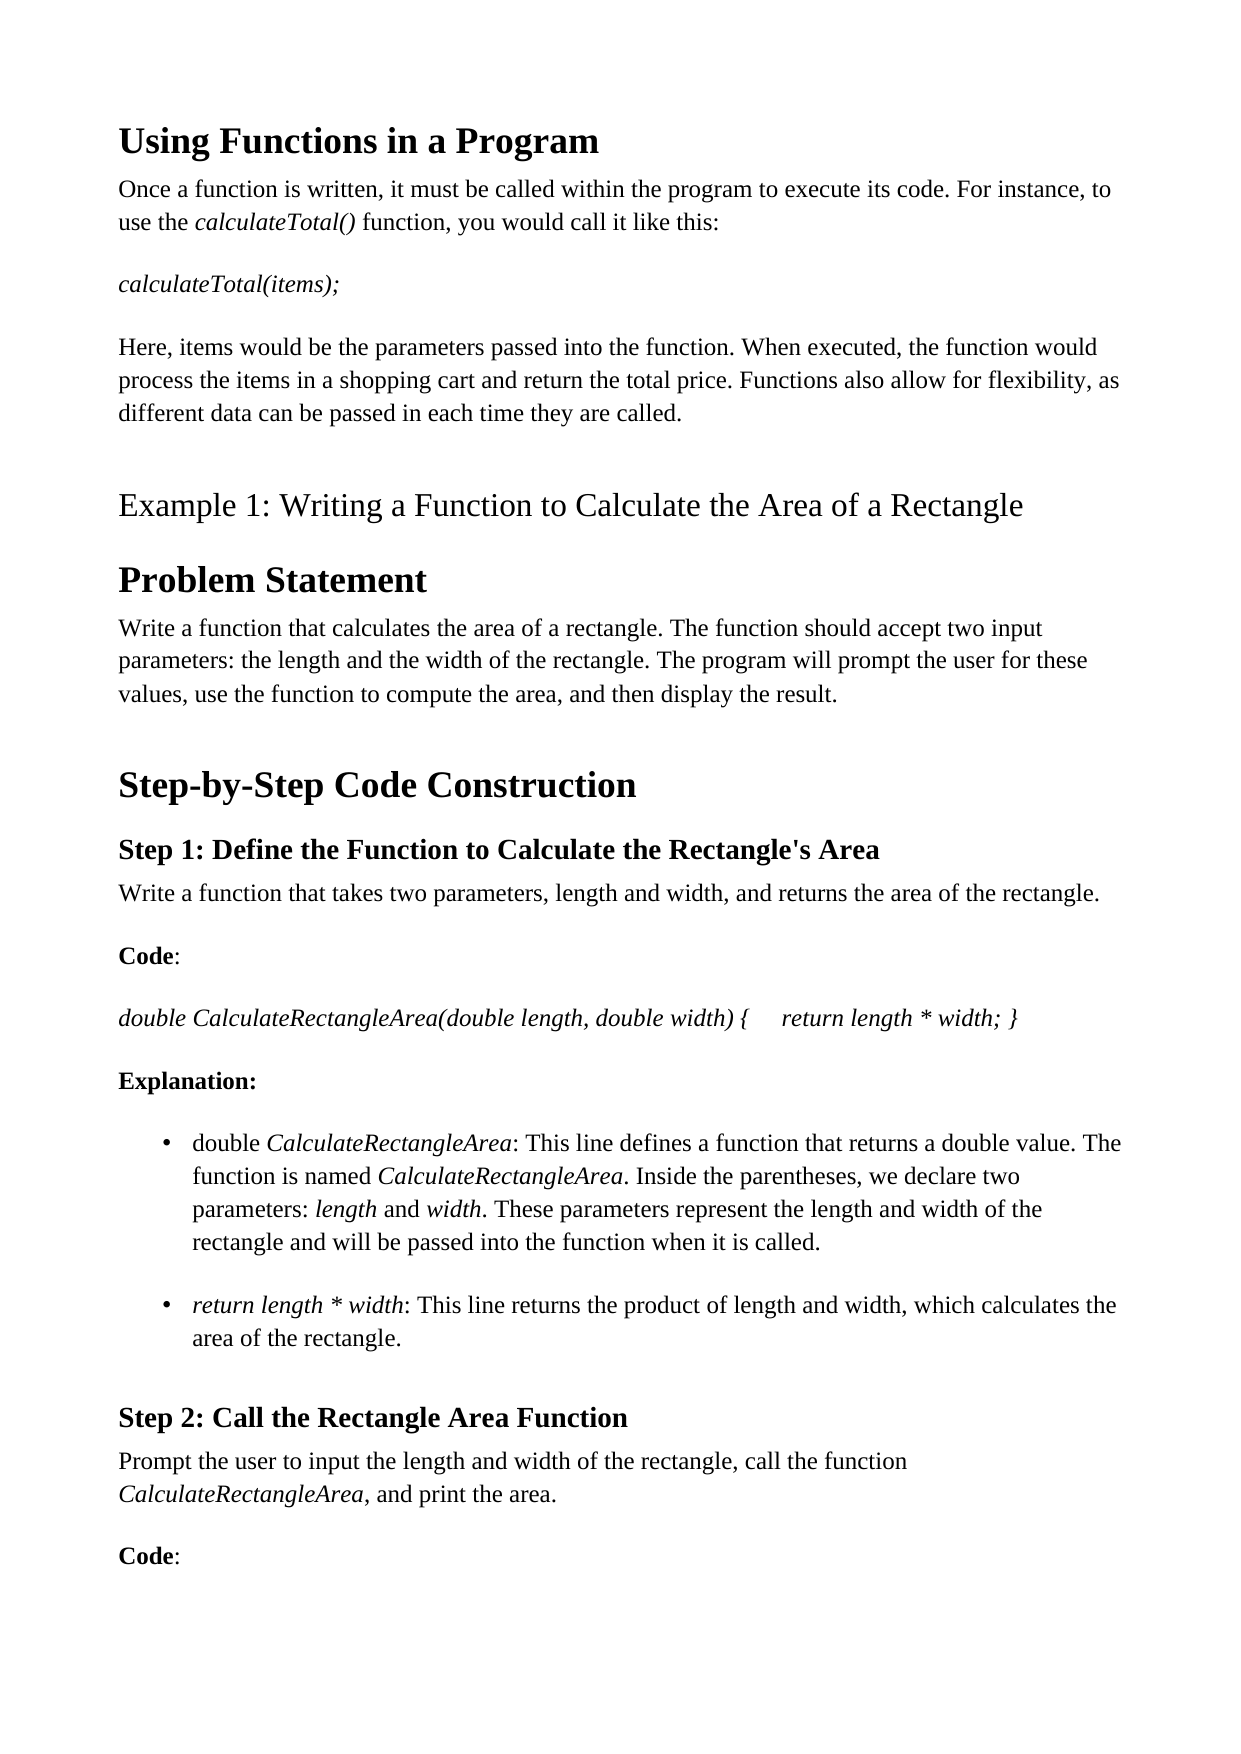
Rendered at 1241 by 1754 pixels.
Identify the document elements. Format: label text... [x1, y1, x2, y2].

text double CalculateRectangleArea(double length, double width) { return length * width; } [118, 1003, 1122, 1032]
text Write a function that takes two parameters, length and width, and returns the area of the rectangle. [118, 878, 1122, 907]
subtitle Step 1: Define the Function to Calculate the Rectangle's Area [118, 832, 1122, 866]
subtitle Problem Statement [118, 557, 1122, 600]
list return length * width: This line returns the product of length and width, which calculates the area of the rectangle. [162, 1290, 1122, 1352]
subtitle Step-by-Step Code Construction [118, 762, 1122, 805]
text calculateTotal(items); [118, 269, 1122, 298]
text Write a function that calculates the area of a rectangle. The function should accept two input parameters: the length and the width of the rectangle. The program will prompt the user for these values, use the function to compute the area, and then display the result. [118, 613, 1122, 707]
subtitle Using Functions in a Program [118, 118, 1122, 161]
text Here, items would be the parameters passed into the function. When executed, the function would process the items in a shopping cart and return the total price. Functions also allow for flexibility, as different data can be passed in each time they are called. [118, 332, 1122, 427]
text Code: [118, 941, 1122, 969]
text Prompt the user to input the length and width of the rectangle, call the function CalculateRectangleArea, and print the area. [118, 1446, 1122, 1508]
subtitle Example 1: Writing a Function to Calculate the Area of a Rectangle [118, 485, 1122, 524]
subtitle Step 2: Call the Rectangle Area Function [118, 1400, 1122, 1433]
text Explanation: [118, 1066, 1122, 1094]
list double CalculateRectangleArea: This line defines a function that returns a double value. The function is named CalculateRectangleArea. Inside the parentheses, we declare two parameters: length and width. These parameters represent the length and width of the rectangle and will be passed into the function when it is called. [162, 1128, 1122, 1256]
text Code: [118, 1541, 1122, 1570]
text Once a function is written, it must be called within the program to execute its code. For instance, to use the calculateTotal() function, you would call it like this: [118, 174, 1122, 236]
